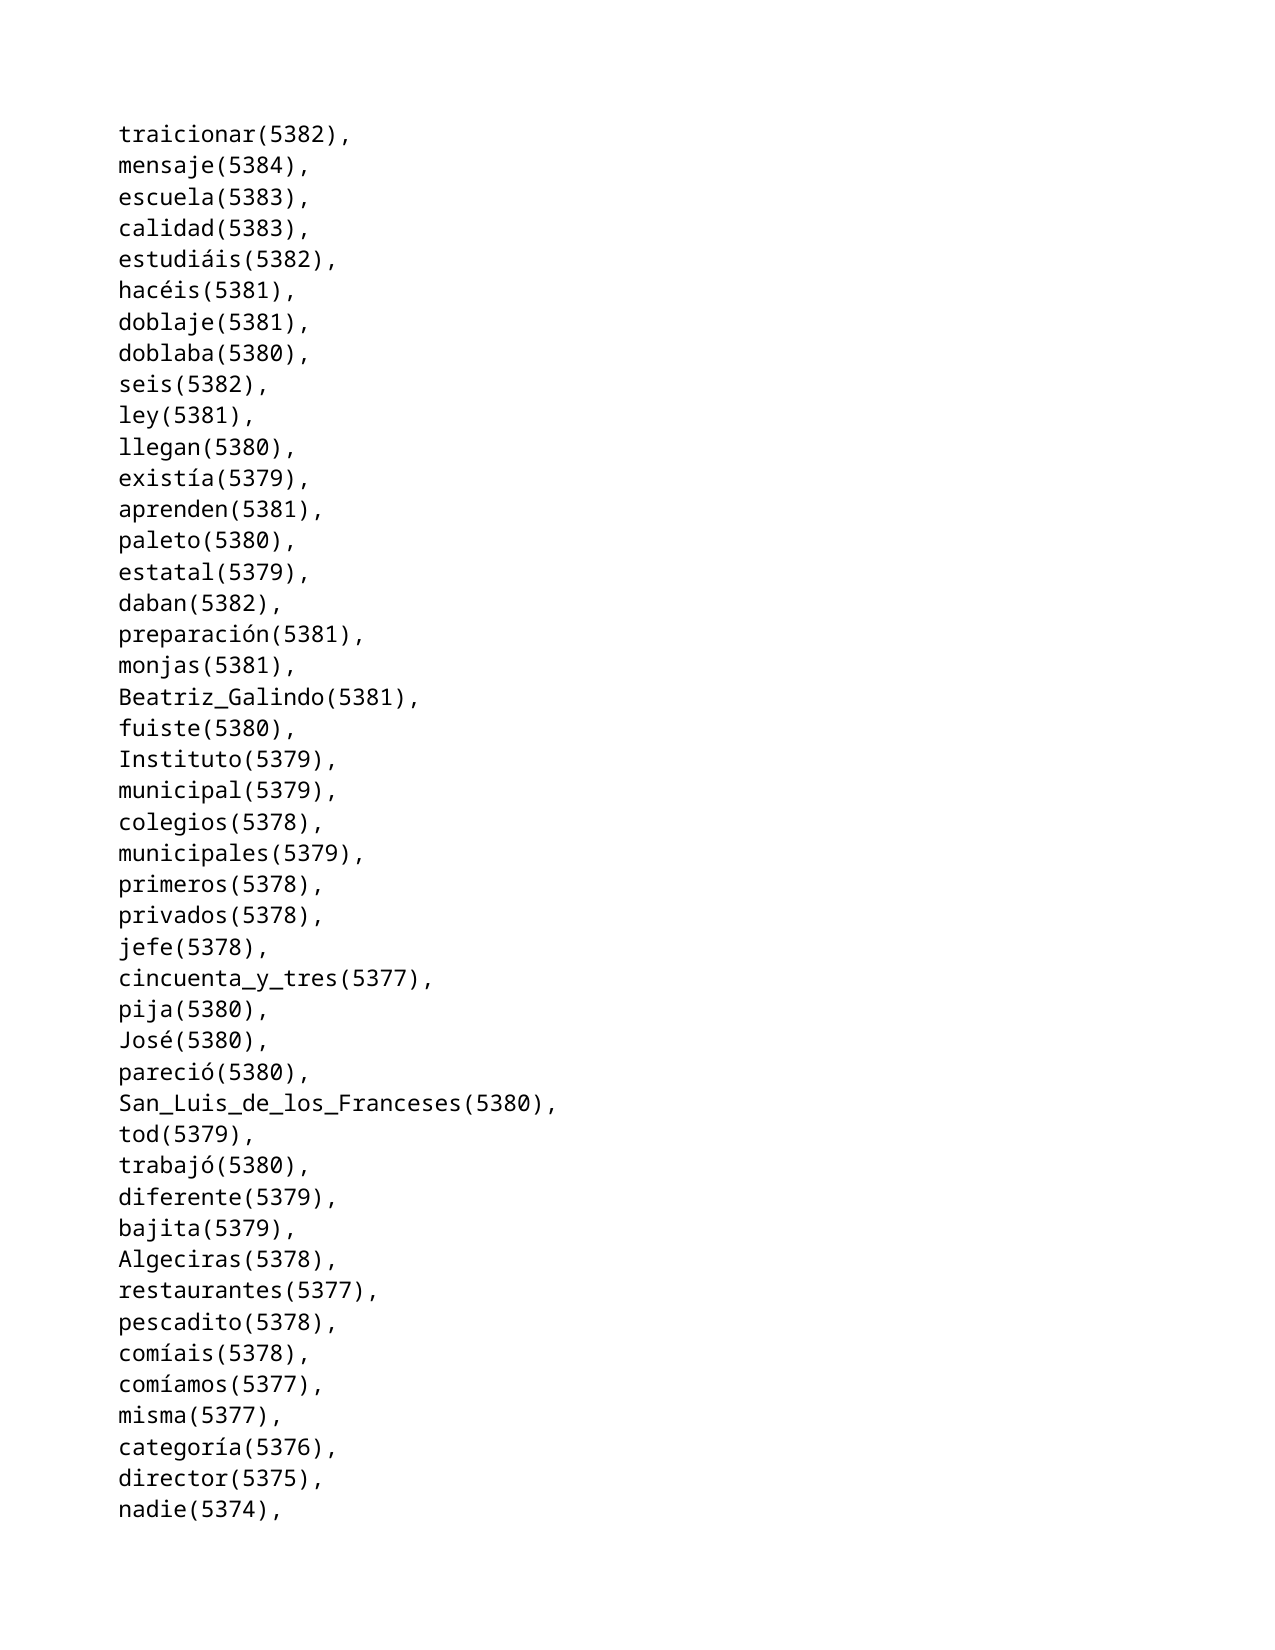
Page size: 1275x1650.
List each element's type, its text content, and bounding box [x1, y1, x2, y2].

text monjas(5381), [118, 649, 1157, 681]
text Beatriz_Galindo(5381), [118, 681, 1157, 712]
text nadie(5374), [118, 1493, 1157, 1524]
text bajita(5379), [118, 1212, 1157, 1243]
text categoría(5376), [118, 1431, 1157, 1462]
text preparación(5381), [118, 618, 1157, 649]
text aprenden(5381), [118, 493, 1157, 524]
text estudiáis(5382), [118, 243, 1157, 274]
text jefe(5378), [118, 931, 1157, 962]
text escuela(5383), [118, 181, 1157, 212]
text colegios(5378), [118, 806, 1157, 837]
text pareció(5380), [118, 1056, 1157, 1087]
text ley(5381), [118, 399, 1157, 431]
text mensaje(5384), [118, 149, 1157, 181]
text fuiste(5380), [118, 712, 1157, 743]
text San_Luis_de_los_Franceses(5380), [118, 1087, 1157, 1118]
text José(5380), [118, 1024, 1157, 1056]
text hacéis(5381), [118, 274, 1157, 306]
text diferente(5379), [118, 1181, 1157, 1212]
text llegan(5380), [118, 431, 1157, 462]
text traicionar(5382), [118, 118, 1157, 149]
text misma(5377), [118, 1399, 1157, 1431]
text cincuenta_y_tres(5377), [118, 962, 1157, 993]
text tod(5379), [118, 1118, 1157, 1149]
text trabajó(5380), [118, 1149, 1157, 1181]
text calidad(5383), [118, 212, 1157, 243]
text seis(5382), [118, 368, 1157, 399]
text existía(5379), [118, 462, 1157, 493]
text doblaje(5381), [118, 306, 1157, 337]
text municipal(5379), [118, 774, 1157, 806]
text doblaba(5380), [118, 337, 1157, 368]
text Instituto(5379), [118, 743, 1157, 774]
text Algeciras(5378), [118, 1243, 1157, 1274]
text estatal(5379), [118, 556, 1157, 587]
text comíamos(5377), [118, 1368, 1157, 1399]
text director(5375), [118, 1462, 1157, 1493]
text daban(5382), [118, 587, 1157, 618]
text comíais(5378), [118, 1337, 1157, 1368]
text restaurantes(5377), [118, 1274, 1157, 1306]
text pescadito(5378), [118, 1306, 1157, 1337]
text municipales(5379), [118, 837, 1157, 868]
text privados(5378), [118, 899, 1157, 931]
text paleto(5380), [118, 524, 1157, 556]
text primeros(5378), [118, 868, 1157, 899]
text pija(5380), [118, 993, 1157, 1024]
